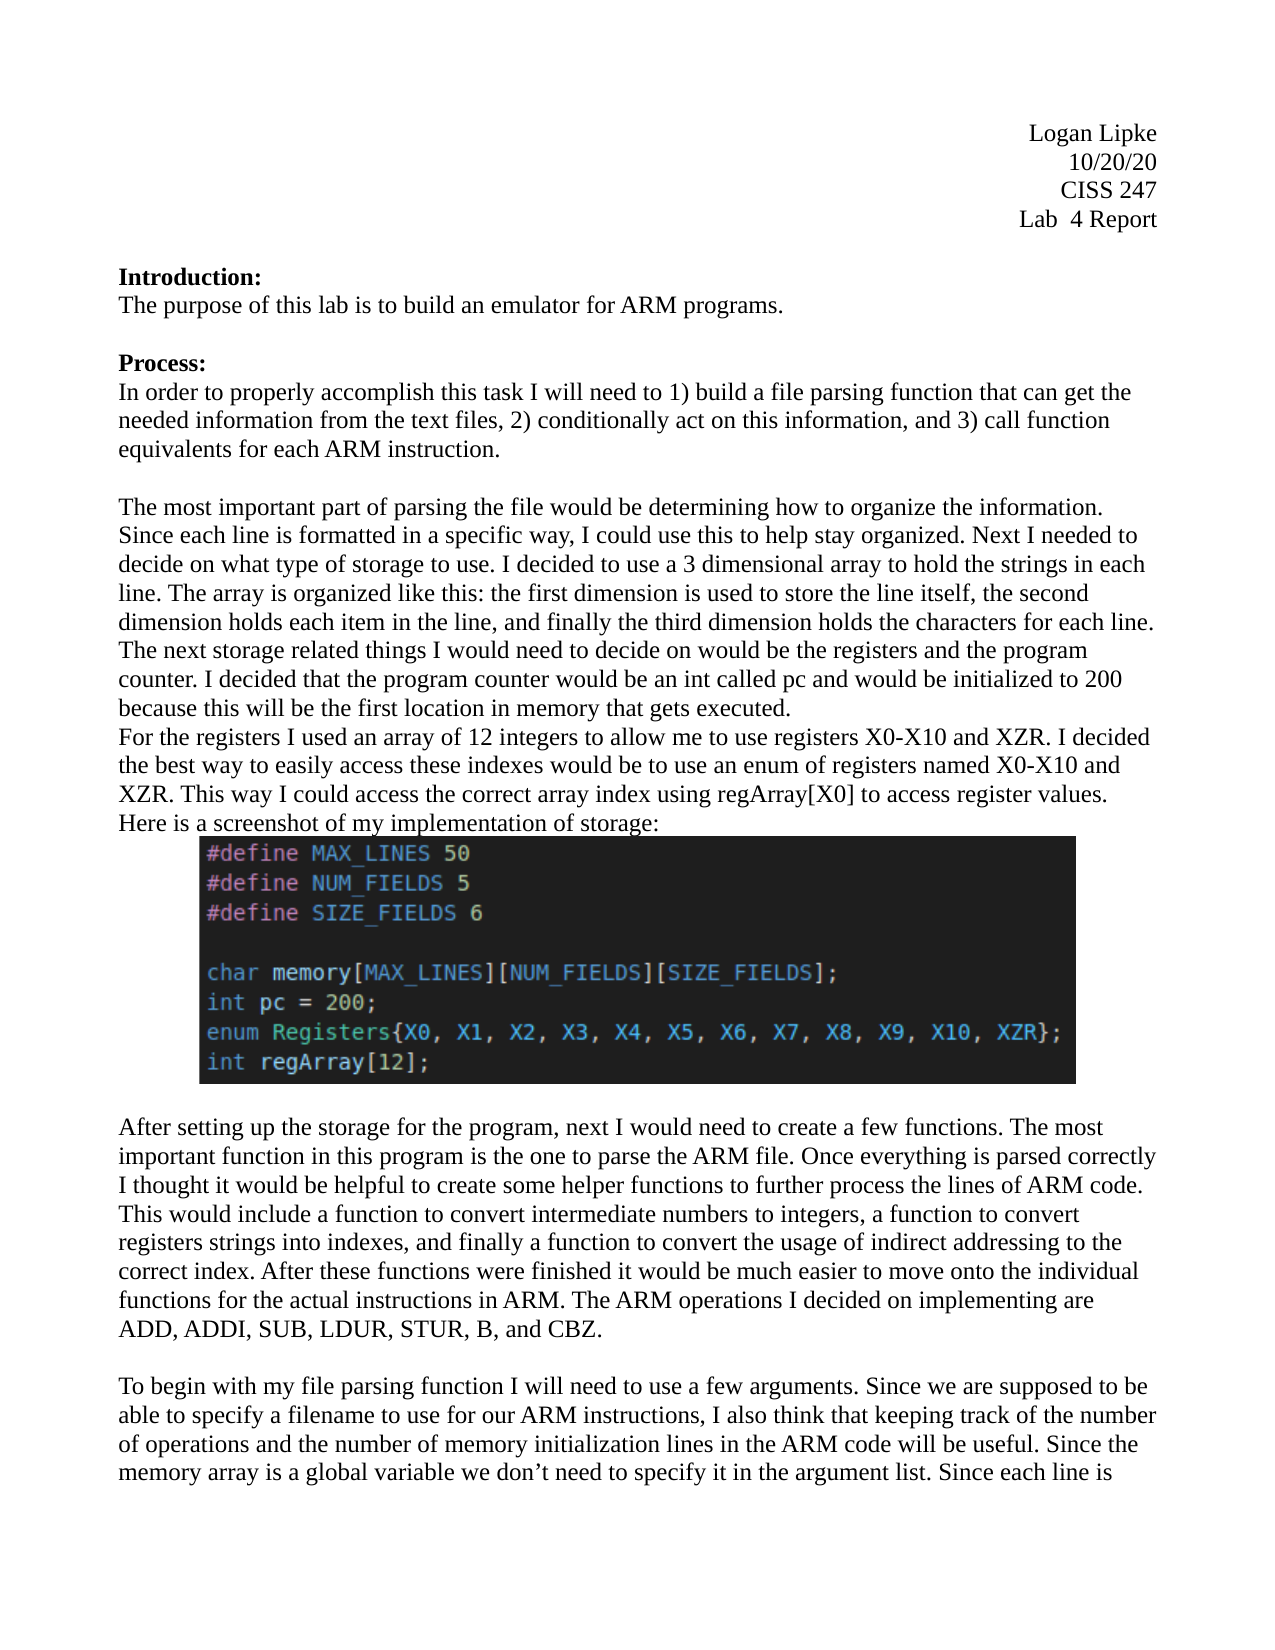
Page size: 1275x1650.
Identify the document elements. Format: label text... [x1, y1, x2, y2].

text To begin with my file parsing function I will need to use a few arguments. Since we are supposed to be able to specify a filename to use for our ARM instructions, I also think that keeping track of the number of operations and the number of memory initialization lines in the ARM code will be useful. Since the memory array is a global variable we don’t need to specify it in the argument list. Since each line is [118, 1371, 1157, 1486]
text Introduction: [118, 262, 1157, 291]
text 10/20/20 [118, 147, 1157, 176]
text For the registers I used an array of 12 integers to allow me to use registers X0-X10 and XZR. I decided the best way to easily access these indexes would be to use an enum of registers named X0-X10 and XZR. This way I could access the correct array index using regArray[X0] to access register values. [118, 722, 1157, 808]
text Process: [118, 348, 1157, 377]
text The most important part of parsing the file would be determining how to organize the information. Since each line is formatted in a specific way, I could use this to help stay organized. Next I needed to decide on what type of storage to use. I decided to use a 3 dimensional array to hold the strings in each line. The array is organized like this: the first dimension is used to store the line itself, the second dimension holds each item in the line, and finally the third dimension holds the characters for each line. The next storage related things I would need to decide on would be the registers and the program counter. I decided that the program counter would be an int called pc and would be initialized to 200 because this will be the first location in memory that gets executed. [118, 492, 1157, 722]
text Logan Lipke [118, 118, 1157, 147]
text The purpose of this lab is to build an emulator for ARM programs. [118, 291, 1157, 319]
text CISS 247 [118, 176, 1157, 204]
text After setting up the storage for the program, next I would need to create a few functions. The most important function in this program is the one to parse the ARM file. Once everything is parsed correctly I thought it would be helpful to create some helper functions to further process the lines of ARM code. This would include a function to convert intermediate numbers to integers, a function to convert registers strings into indexes, and finally a function to convert the usage of indirect addressing to the correct index. After these functions were finished it would be much easier to move onto the individual functions for the actual instructions in ARM. The ARM operations I decided on implementing are ADD, ADDI, SUB, LDUR, STUR, B, and CBZ. [118, 1112, 1157, 1342]
picture [199, 836, 1076, 1084]
text Lab 4 Report [118, 204, 1157, 233]
text In order to properly accomplish this task I will need to 1) build a file parsing function that can get the needed information from the text files, 2) conditionally act on this information, and 3) call function equivalents for each ARM instruction. [118, 377, 1157, 463]
text Here is a screenshot of my implementation of storage: [118, 808, 1157, 837]
